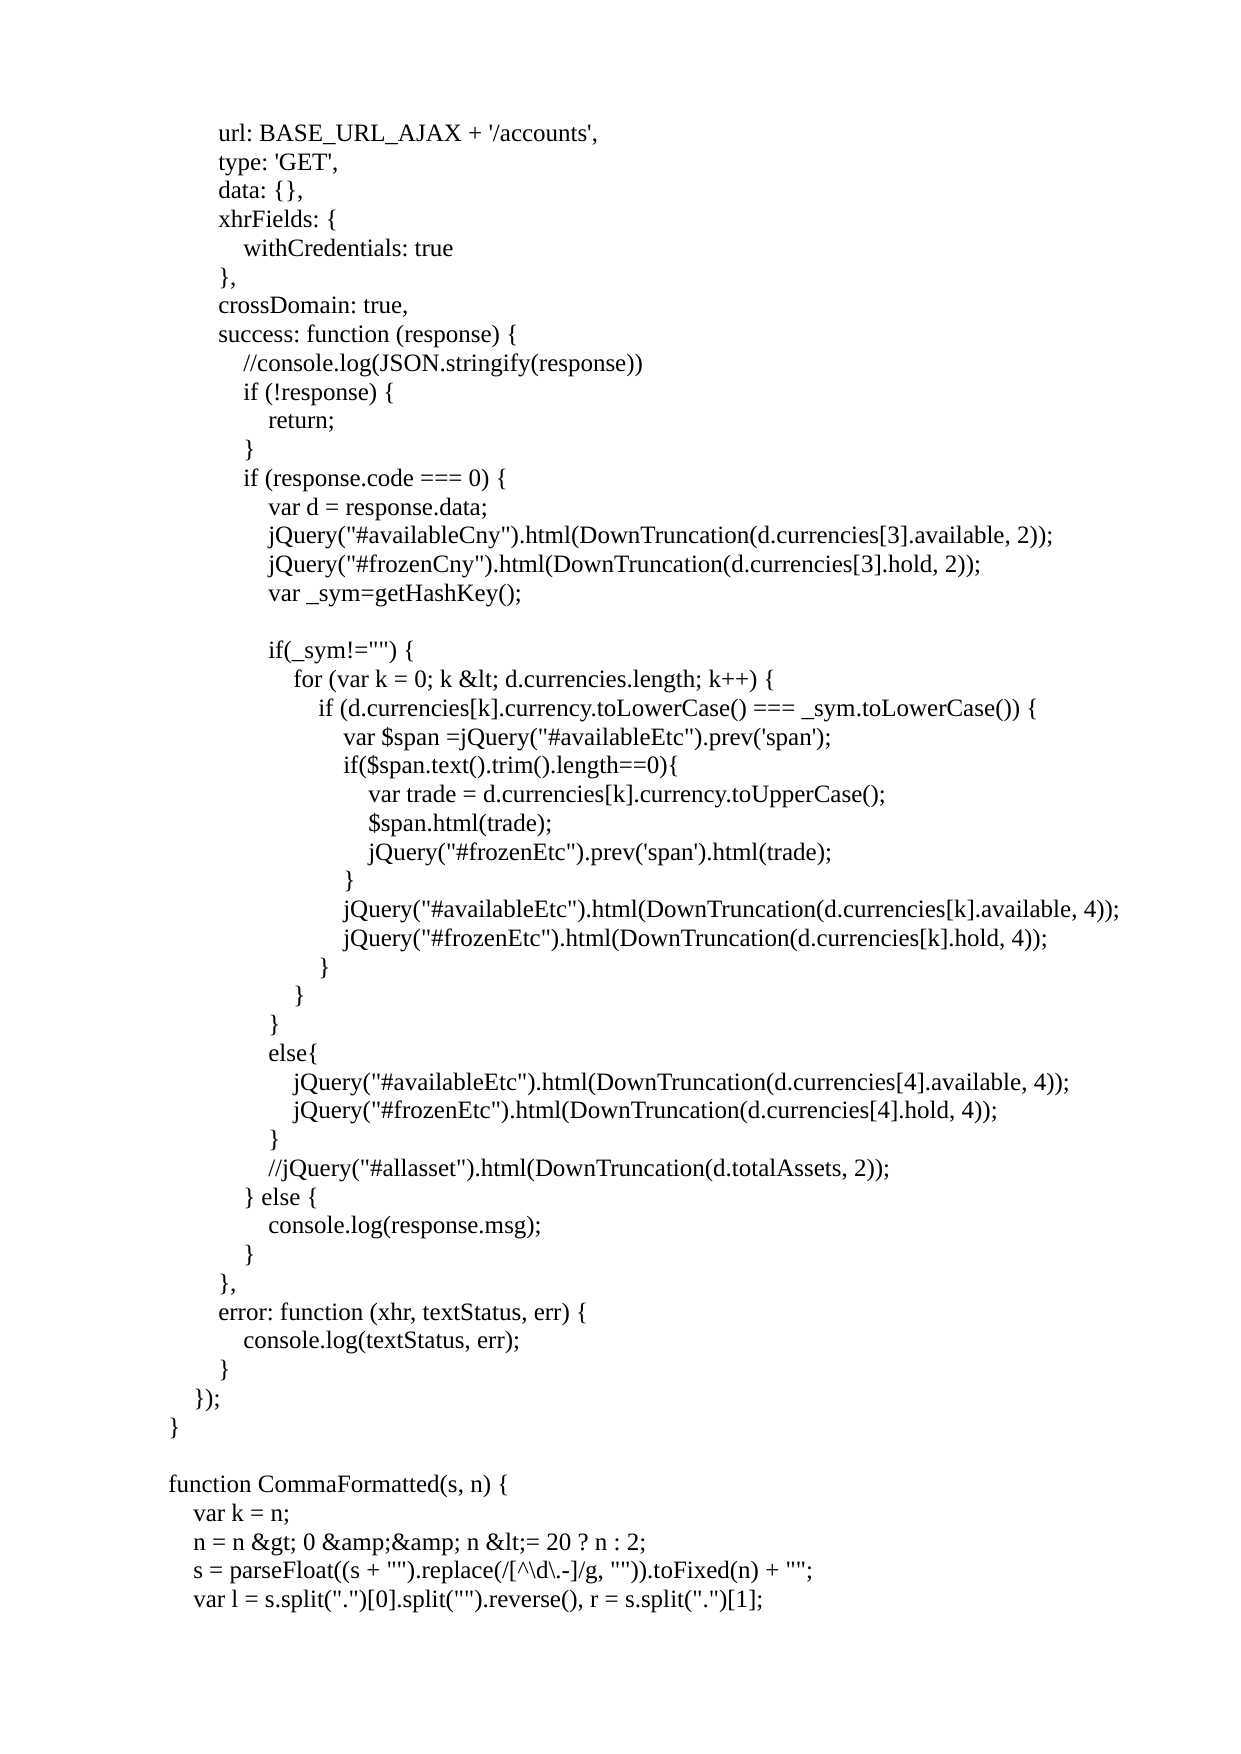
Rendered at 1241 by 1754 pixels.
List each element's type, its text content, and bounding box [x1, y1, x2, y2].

text var $span =jQuery("#availableEtc").prev('span'); [118, 722, 1122, 751]
text if (response.code === 0) { [118, 463, 1122, 492]
text } [118, 1354, 1122, 1383]
text } [118, 952, 1122, 981]
text } [118, 1124, 1122, 1153]
text url: BASE_URL_AJAX + '/accounts', [118, 118, 1122, 147]
text var trade = d.currencies[k].currency.toUpperCase(); [118, 779, 1122, 808]
text data: {}, [118, 176, 1122, 204]
text jQuery("#availableEtc").html(DownTruncation(d.currencies[k].available, 4)); [118, 894, 1122, 923]
text } [118, 1239, 1122, 1268]
text console.log(textStatus, err); [118, 1326, 1122, 1354]
text return; [118, 406, 1122, 434]
text } [118, 1412, 1122, 1441]
text }, [118, 262, 1122, 291]
text var d = response.data; [118, 492, 1122, 521]
text console.log(response.msg); [118, 1211, 1122, 1239]
text //jQuery("#allasset").html(DownTruncation(d.totalAssets, 2)); [118, 1153, 1122, 1182]
text else{ [118, 1038, 1122, 1067]
text xhrFields: { [118, 204, 1122, 233]
text //console.log(JSON.stringify(response)) [118, 348, 1122, 377]
text } else { [118, 1182, 1122, 1211]
text s = parseFloat((s + "").replace(/[^\d\.-]/g, "")).toFixed(n) + ""; [118, 1556, 1122, 1584]
text jQuery("#availableEtc").html(DownTruncation(d.currencies[4].available, 4)); [118, 1067, 1122, 1096]
text } [118, 981, 1122, 1009]
text withCredentials: true [118, 233, 1122, 262]
text jQuery("#frozenCny").html(DownTruncation(d.currencies[3].hold, 2)); [118, 549, 1122, 578]
text $span.html(trade); [118, 808, 1122, 837]
text function CommaFormatted(s, n) { [118, 1469, 1122, 1498]
text } [118, 434, 1122, 463]
text if (!response) { [118, 377, 1122, 406]
text for (var k = 0; k &lt; d.currencies.length; k++) { [118, 664, 1122, 693]
text jQuery("#frozenEtc").html(DownTruncation(d.currencies[k].hold, 4)); [118, 923, 1122, 952]
text if(_sym!="") { [118, 636, 1122, 664]
text n = n &gt; 0 &amp;&amp; n &lt;= 20 ? n : 2; [118, 1527, 1122, 1556]
text if (d.currencies[k].currency.toLowerCase() === _sym.toLowerCase()) { [118, 693, 1122, 722]
text success: function (response) { [118, 319, 1122, 348]
text if($span.text().trim().length==0){ [118, 751, 1122, 779]
text var _sym=getHashKey(); [118, 578, 1122, 607]
text type: 'GET', [118, 147, 1122, 176]
text crossDomain: true, [118, 291, 1122, 319]
text jQuery("#frozenEtc").prev('span').html(trade); [118, 837, 1122, 866]
text var k = n; [118, 1498, 1122, 1527]
text }); [118, 1383, 1122, 1412]
text var l = s.split(".")[0].split("").reverse(), r = s.split(".")[1]; [118, 1584, 1122, 1613]
text } [118, 1009, 1122, 1038]
text error: function (xhr, textStatus, err) { [118, 1297, 1122, 1326]
text jQuery("#frozenEtc").html(DownTruncation(d.currencies[4].hold, 4)); [118, 1096, 1122, 1124]
text }, [118, 1268, 1122, 1297]
text jQuery("#availableCny").html(DownTruncation(d.currencies[3].available, 2)); [118, 521, 1122, 549]
text } [118, 866, 1122, 894]
